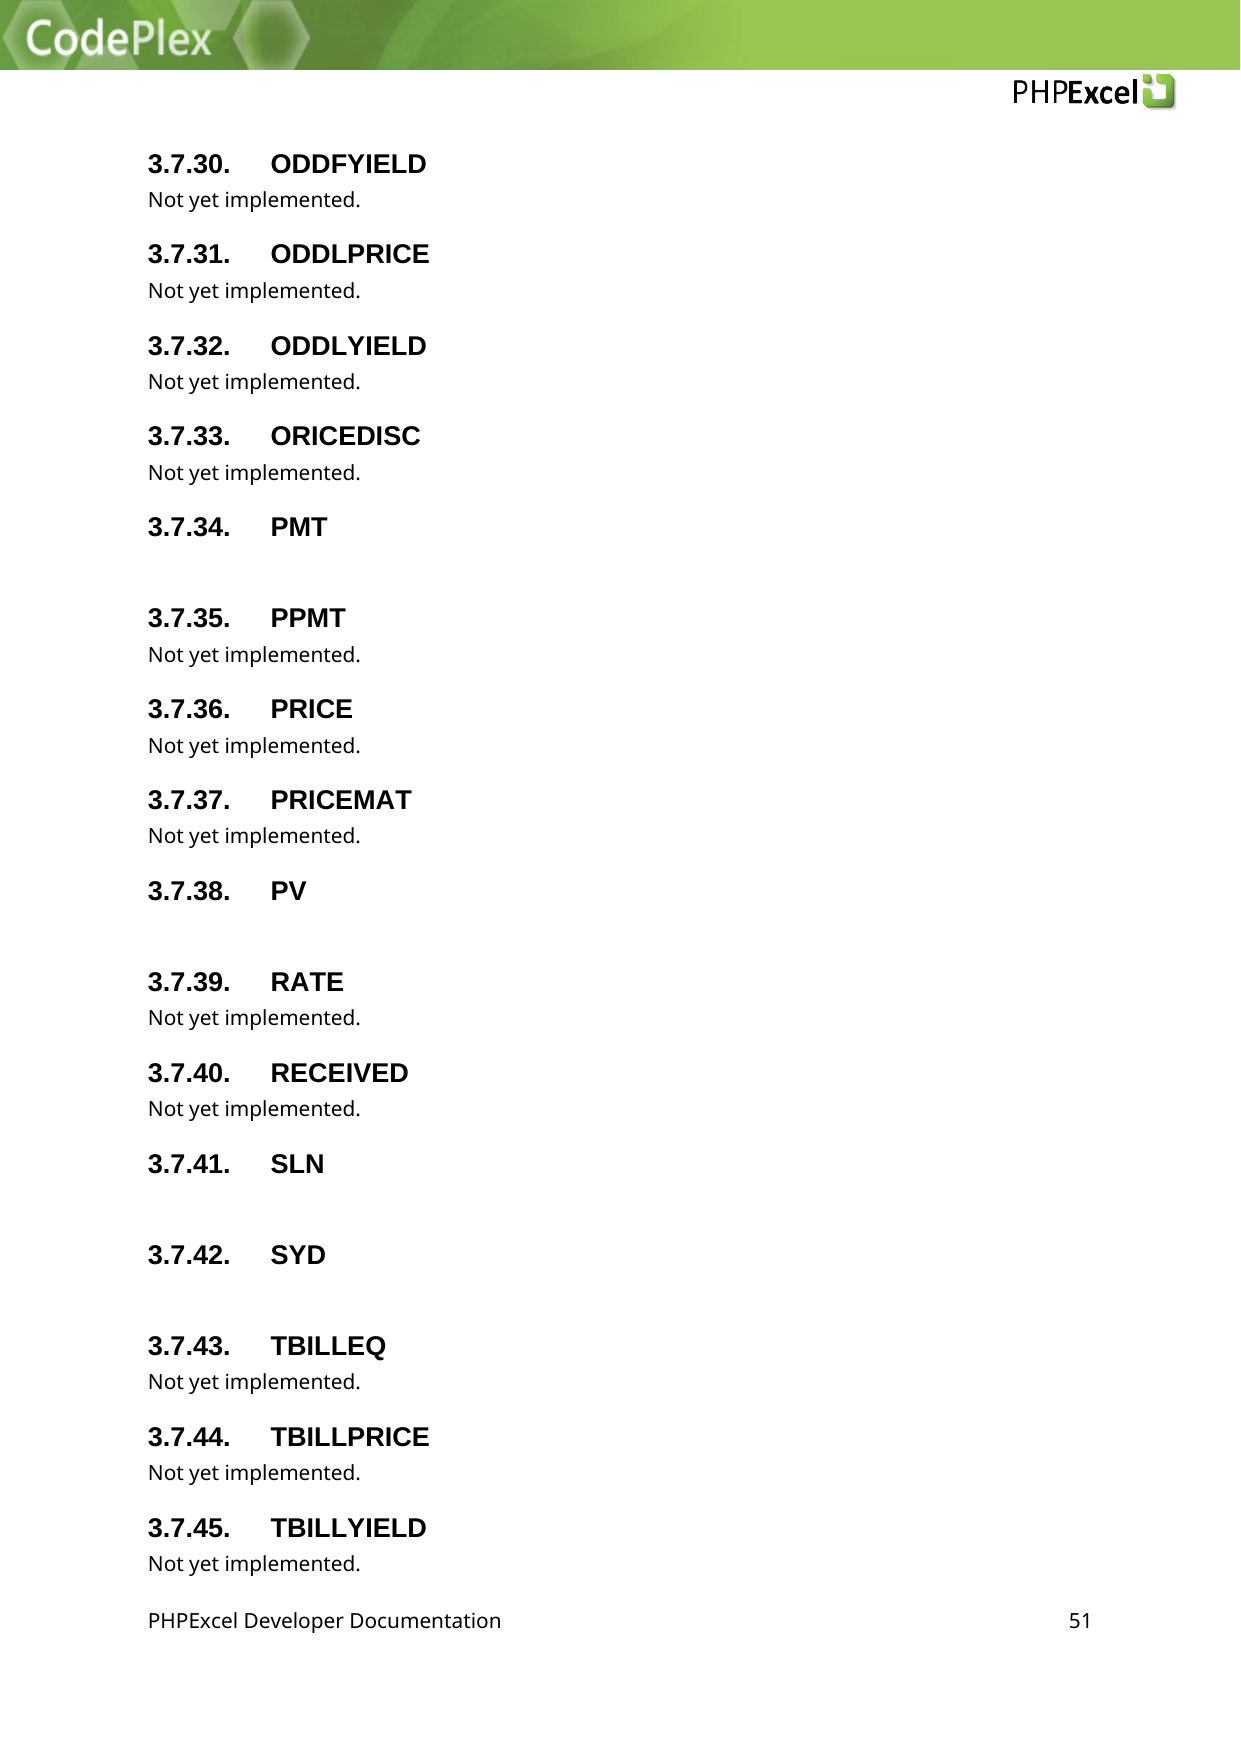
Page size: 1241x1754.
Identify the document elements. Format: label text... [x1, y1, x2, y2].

subtitle PRICE [148, 693, 1093, 724]
subtitle ODDFYIELD [148, 148, 1093, 179]
subtitle TBILLEQ [148, 1330, 1093, 1361]
text Not yet implemented. [148, 1094, 1093, 1123]
subtitle PMT [148, 511, 1093, 543]
subtitle RATE [148, 966, 1093, 997]
subtitle PV [148, 875, 1093, 906]
text Not yet implemented. [148, 185, 1093, 213]
subtitle TBILLPRICE [148, 1421, 1093, 1452]
subtitle ORICEDISC [148, 420, 1093, 452]
subtitle SLN [148, 1148, 1093, 1179]
subtitle ODDLYIELD [148, 329, 1093, 361]
text Not yet implemented. [148, 276, 1093, 304]
text Not yet implemented. [148, 731, 1093, 759]
text Not yet implemented. [148, 640, 1093, 668]
text Not yet implemented. [148, 1003, 1093, 1032]
subtitle ODDLPRICE [148, 238, 1093, 270]
text Not yet implemented. [148, 1458, 1093, 1487]
text Not yet implemented. [148, 1549, 1093, 1578]
subtitle PRICEMAT [148, 784, 1093, 815]
text Not yet implemented. [148, 1367, 1093, 1396]
subtitle RECEIVED [148, 1057, 1093, 1088]
text Not yet implemented. [148, 822, 1093, 850]
subtitle PPMT [148, 602, 1093, 633]
text Not yet implemented. [148, 367, 1093, 395]
subtitle TBILLYIELD [148, 1512, 1093, 1543]
text Not yet implemented. [148, 458, 1093, 486]
subtitle SYD [148, 1239, 1093, 1270]
